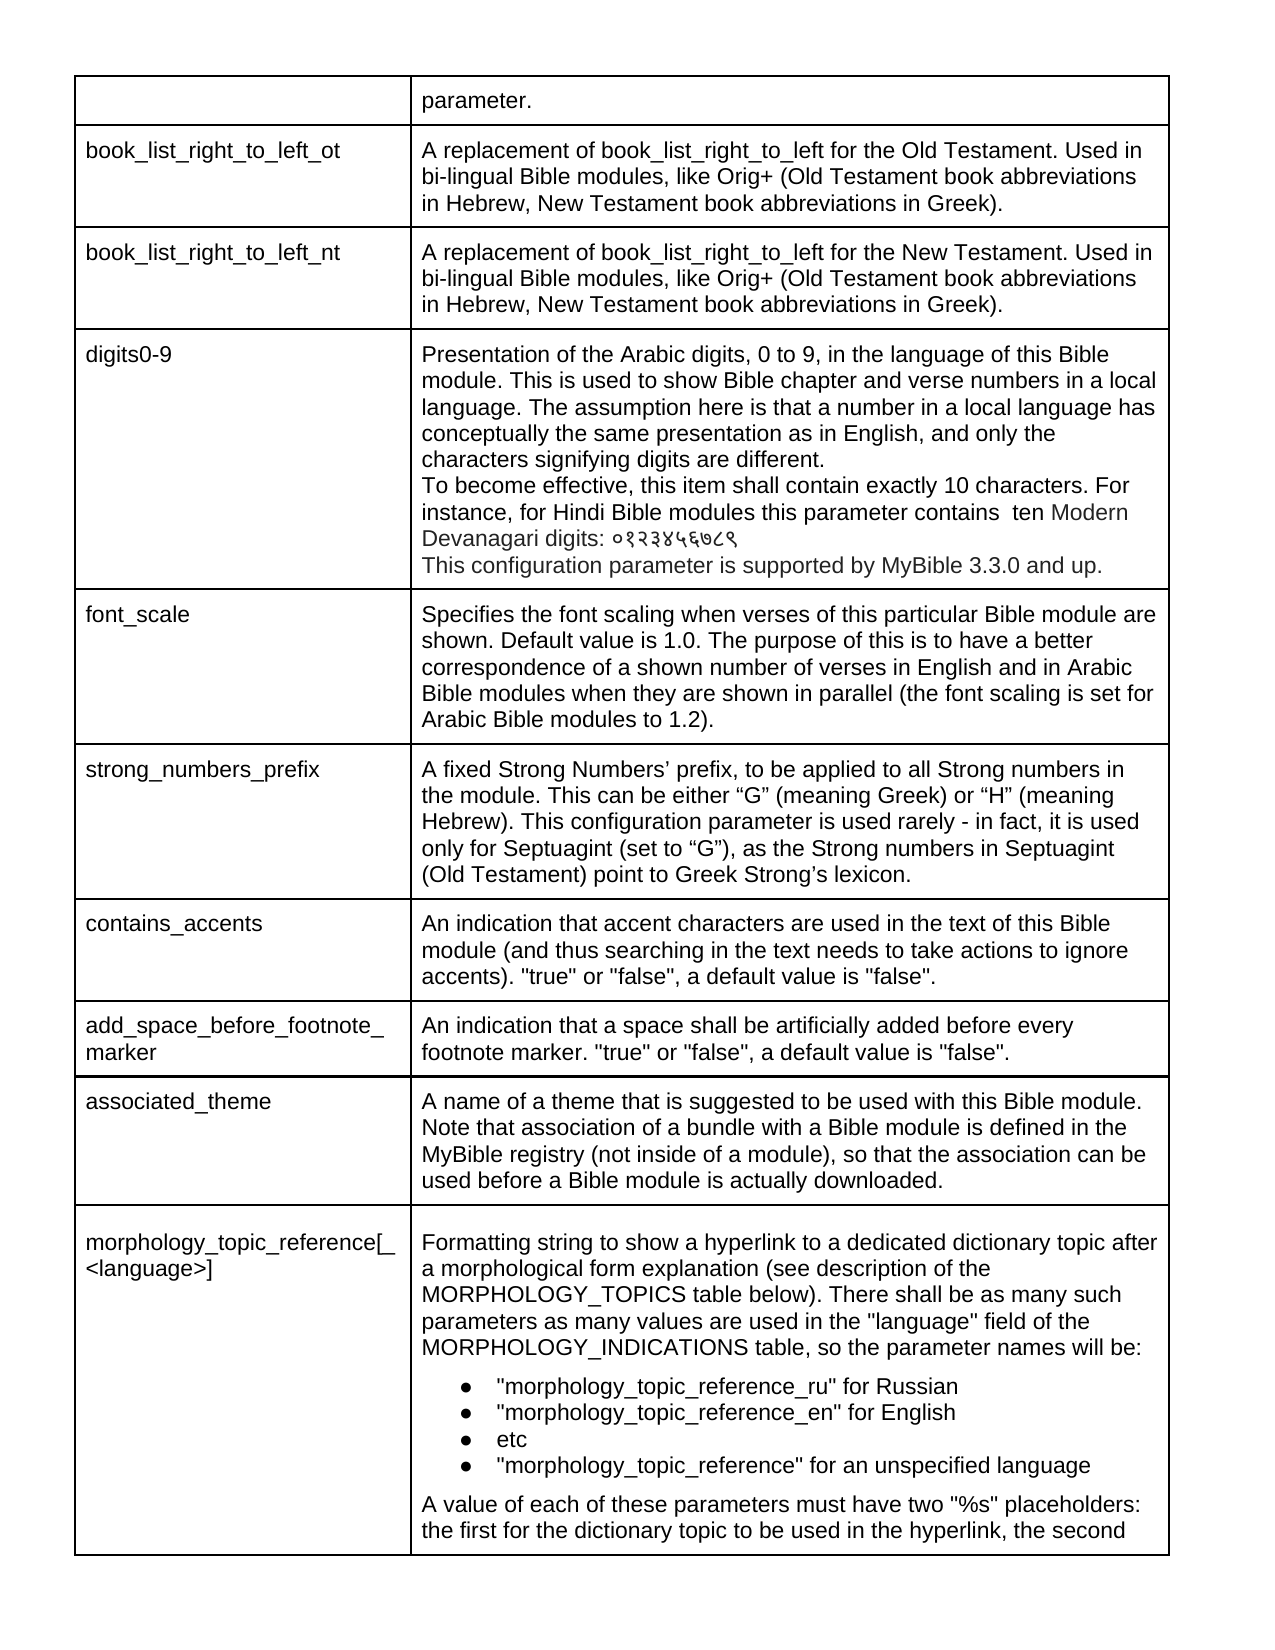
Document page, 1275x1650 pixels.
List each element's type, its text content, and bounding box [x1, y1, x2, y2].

table_cell A fixed Strong Numbers’ prefix, to be applied to all Strong numbers in the module. This can be either “G” (meaning Greek) or “H” (meaning Hebrew). This configuration parameter is used rarely - in fact, it is used only for Septuagint (set to “G”), as the Strong numbers in Septuagint (Old Testament) point to Greek Strong’s lexicon. [412, 745, 1168, 898]
table_cell strong_numbers_prefix [76, 745, 410, 898]
table_cell A replacement of book_list_right_to_left for the New Testament. Used in bi-lingual Bible modules, like Orig+ (Old Testament book abbreviations in Hebrew, New Testament book abbreviations in Greek). [412, 228, 1168, 328]
table_cell digits0-9 [76, 330, 410, 588]
table_cell book_list_right_to_left_nt [76, 228, 410, 328]
table_cell An indication that a space shall be artificially added before every footnote marker. "true" or "false", a default value is "false". [412, 1002, 1168, 1075]
table_cell add_space_before_footnote_marker [76, 1002, 410, 1075]
table_cell A name of a theme that is suggested to be used with this Bible module. Note that association of a bundle with a Bible module is defined in the MyBible registry (not inside of a module), so that the association can be used before a Bible module is actually downloaded. [412, 1078, 1168, 1204]
table_cell Formatting string to show a hyperlink to a dedicated dictionary topic after a morphological form explanation (see description of the MORPHOLOGY_TOPICS table below). There shall be as many such parameters as many values are used in the "language" field of the MORPHOLOGY_INDICATIONS table, so the parameter names will be: "morphology_topic_reference_ru" for Russian "morphology_topic_reference_en" for English etc "morphology_topic_reference" for an unspecified language A value of each of these parameters must have two "%s" placeholders: the first for the dictionary topic to be used in the hyperlink, the second [412, 1206, 1168, 1554]
table_cell An indication that accent characters are used in the text of this Bible module (and thus searching in the text needs to take actions to ignore accents). "true" or "false", a default value is "false". [412, 900, 1168, 1000]
table_cell morphology_topic_reference[_<language>] [76, 1206, 410, 1554]
table_cell book_list_right_to_left_ot [76, 126, 410, 226]
table_cell [76, 77, 410, 124]
table_cell Presentation of the Arabic digits, 0 to 9, in the language of this Bible module. This is used to show Bible chapter and verse numbers in a local language. The assumption here is that a number in a local language has conceptually the same presentation as in English, and only the characters signifying digits are different. To become effective, this item shall contain exactly 10 characters. For instance, for Hindi Bible modules this parameter contains ten Modern Devanagari digits: ०१२३४५६७८९ This configuration parameter is supported by MyBible 3.3.0 and up. [412, 330, 1168, 588]
table_cell Specifies the font scaling when verses of this particular Bible module are shown. Default value is 1.0. The purpose of this is to have a better correspondence of a shown number of verses in English and in Arabic Bible modules when they are shown in parallel (the font scaling is set for Arabic Bible modules to 1.2). [412, 590, 1168, 743]
table_cell font_scale [76, 590, 410, 743]
table_cell associated_theme [76, 1078, 410, 1204]
table_cell contains_accents [76, 900, 410, 1000]
table_cell A replacement of book_list_right_to_left for the Old Testament. Used in bi-lingual Bible modules, like Orig+ (Old Testament book abbreviations in Hebrew, New Testament book abbreviations in Greek). [412, 126, 1168, 226]
table_cell parameter. [412, 77, 1168, 124]
